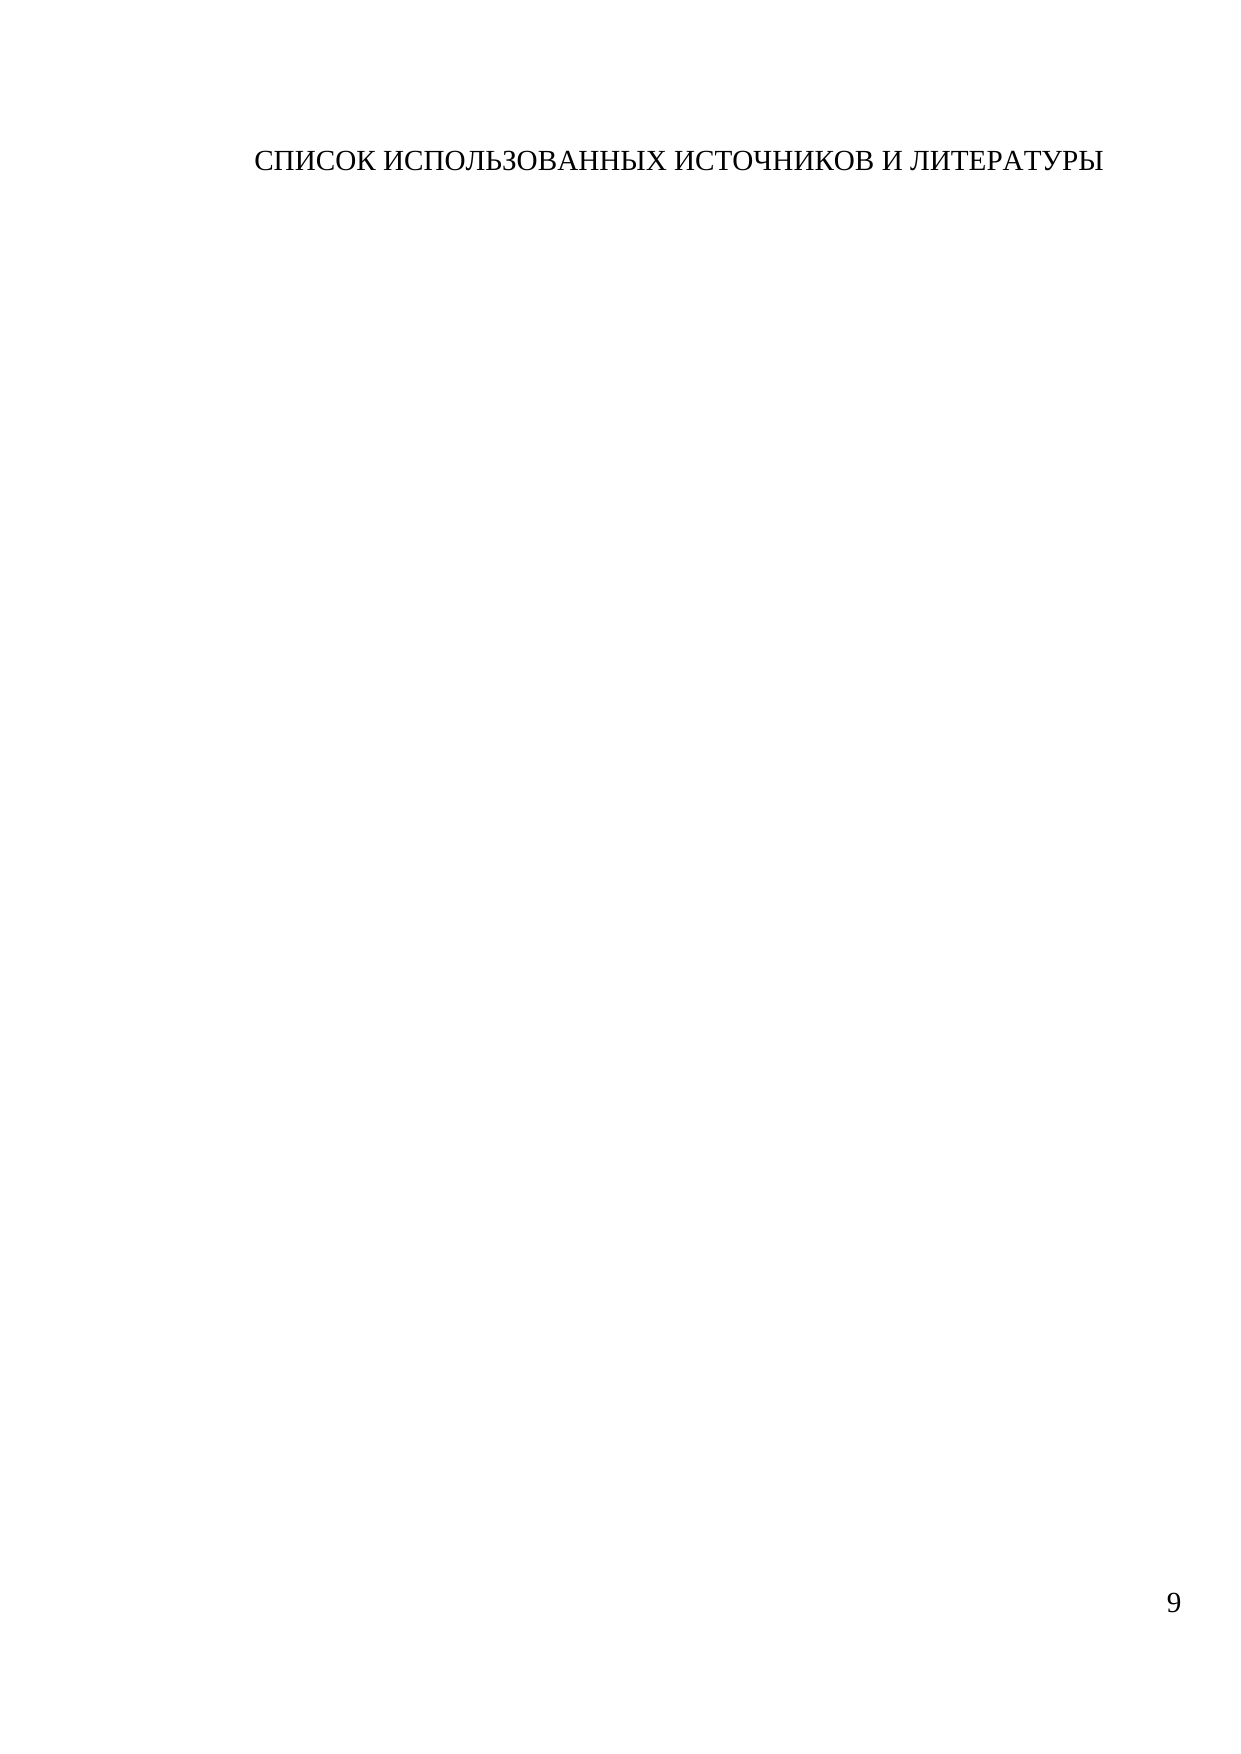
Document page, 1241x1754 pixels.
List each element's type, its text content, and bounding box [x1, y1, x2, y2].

subtitle Список использованных источников и литературы [177, 143, 1181, 177]
